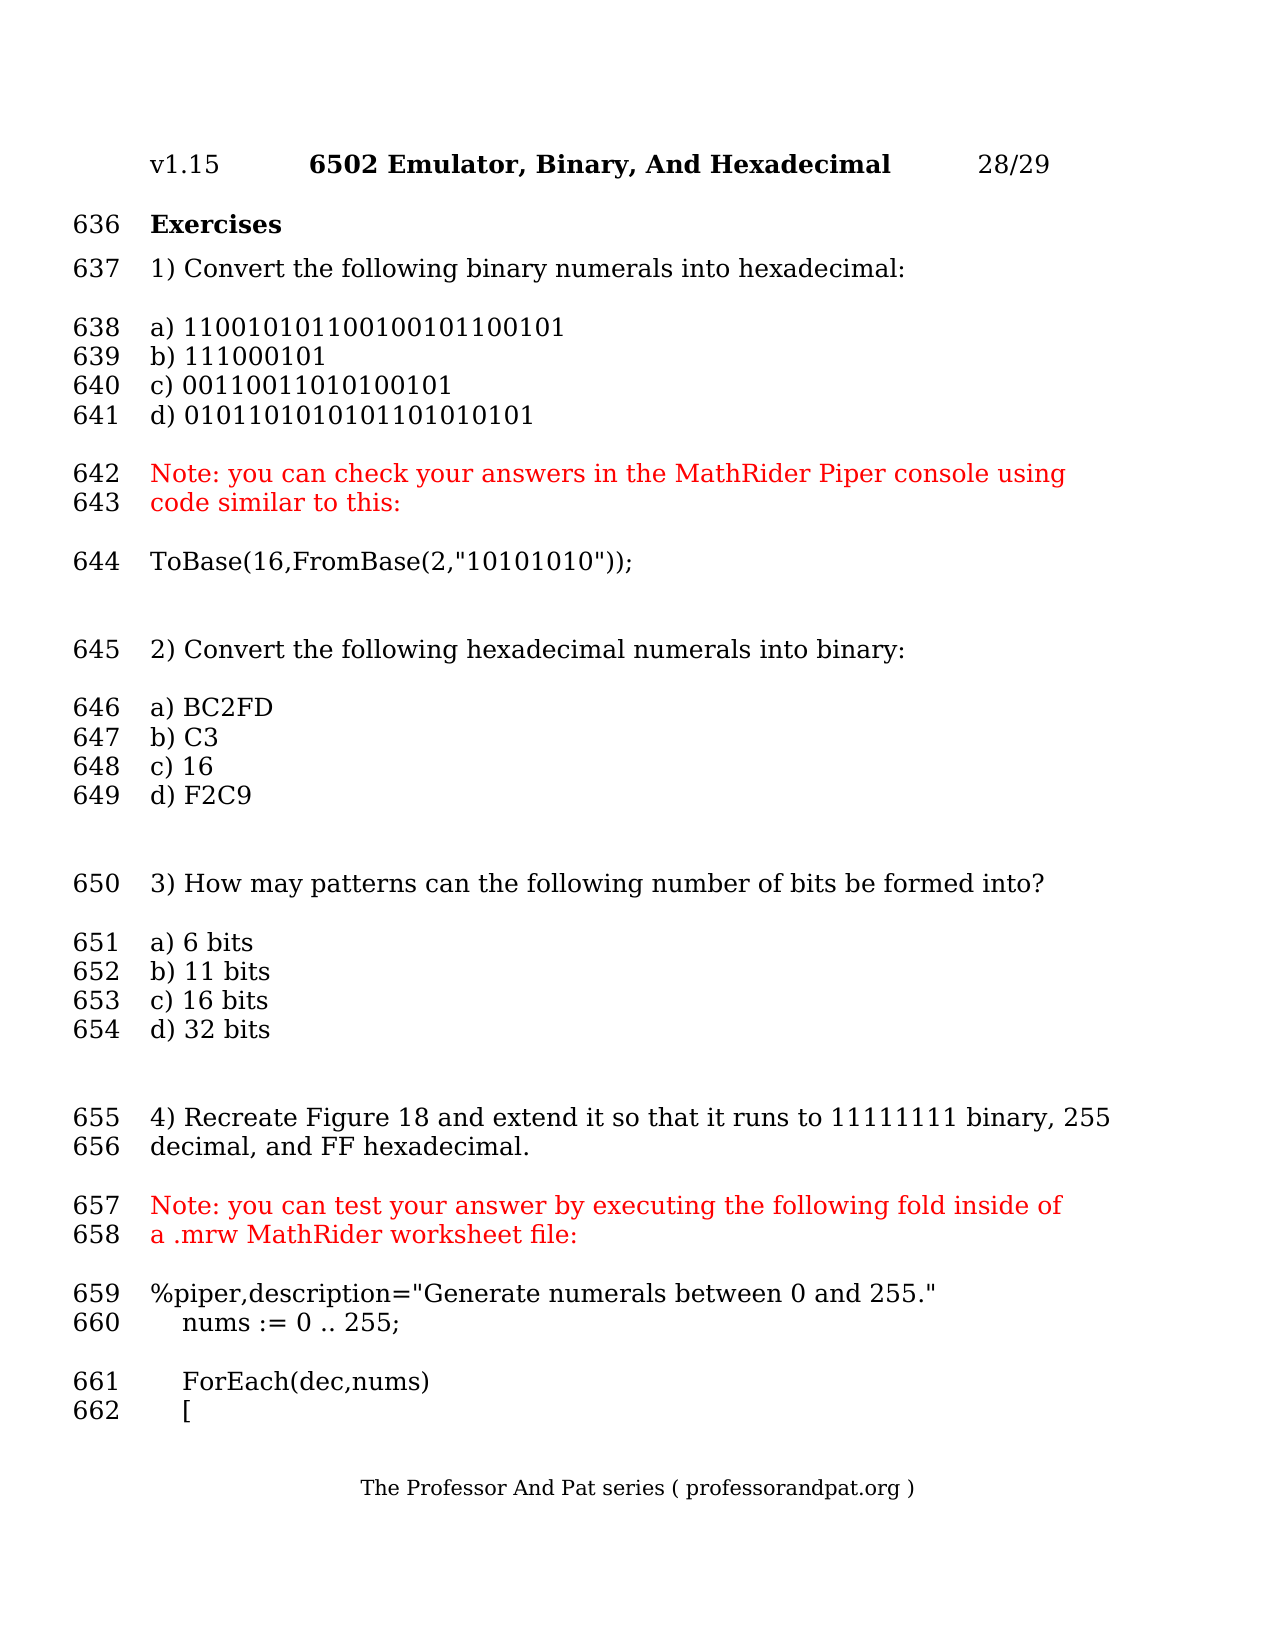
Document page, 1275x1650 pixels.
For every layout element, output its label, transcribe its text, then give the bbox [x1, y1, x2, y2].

text nums := 0 .. 255; [150, 1308, 1125, 1337]
text ForEach(dec,nums) [150, 1367, 1125, 1396]
text ToBase(16,FromBase(2,"10101010")); 2) Convert the following hexadecimal numerals into binary: a) BC2FD b) C3 c) 16 d) F2C9 3) How may patterns can the following number of bits be formed into? a) 6 bits b) 11 bits c) 16 bits d) 32 bits 4) Recreate Figure 18 and extend it so that it runs to 11111111 binary, 255 decimal, and FF hexadecimal. [150, 547, 1125, 1162]
text %piper,description="Generate numerals between 0 and 255." [150, 1279, 1125, 1308]
text Note: you can check your answers in the MathRider Piper console using code similar to this: [150, 459, 1125, 518]
text [ [150, 1396, 1125, 1425]
text Note: you can test your answer by executing the following fold inside of a .mrw MathRider worksheet file: [150, 1191, 1125, 1250]
subtitle Exercises [150, 210, 1125, 239]
text 1) Convert the following binary numerals into hexadecimal: a) 110010101100100101100101 b) 111000101 c) 00110011010100101 d) 0101101010101101010101 [150, 254, 1125, 430]
